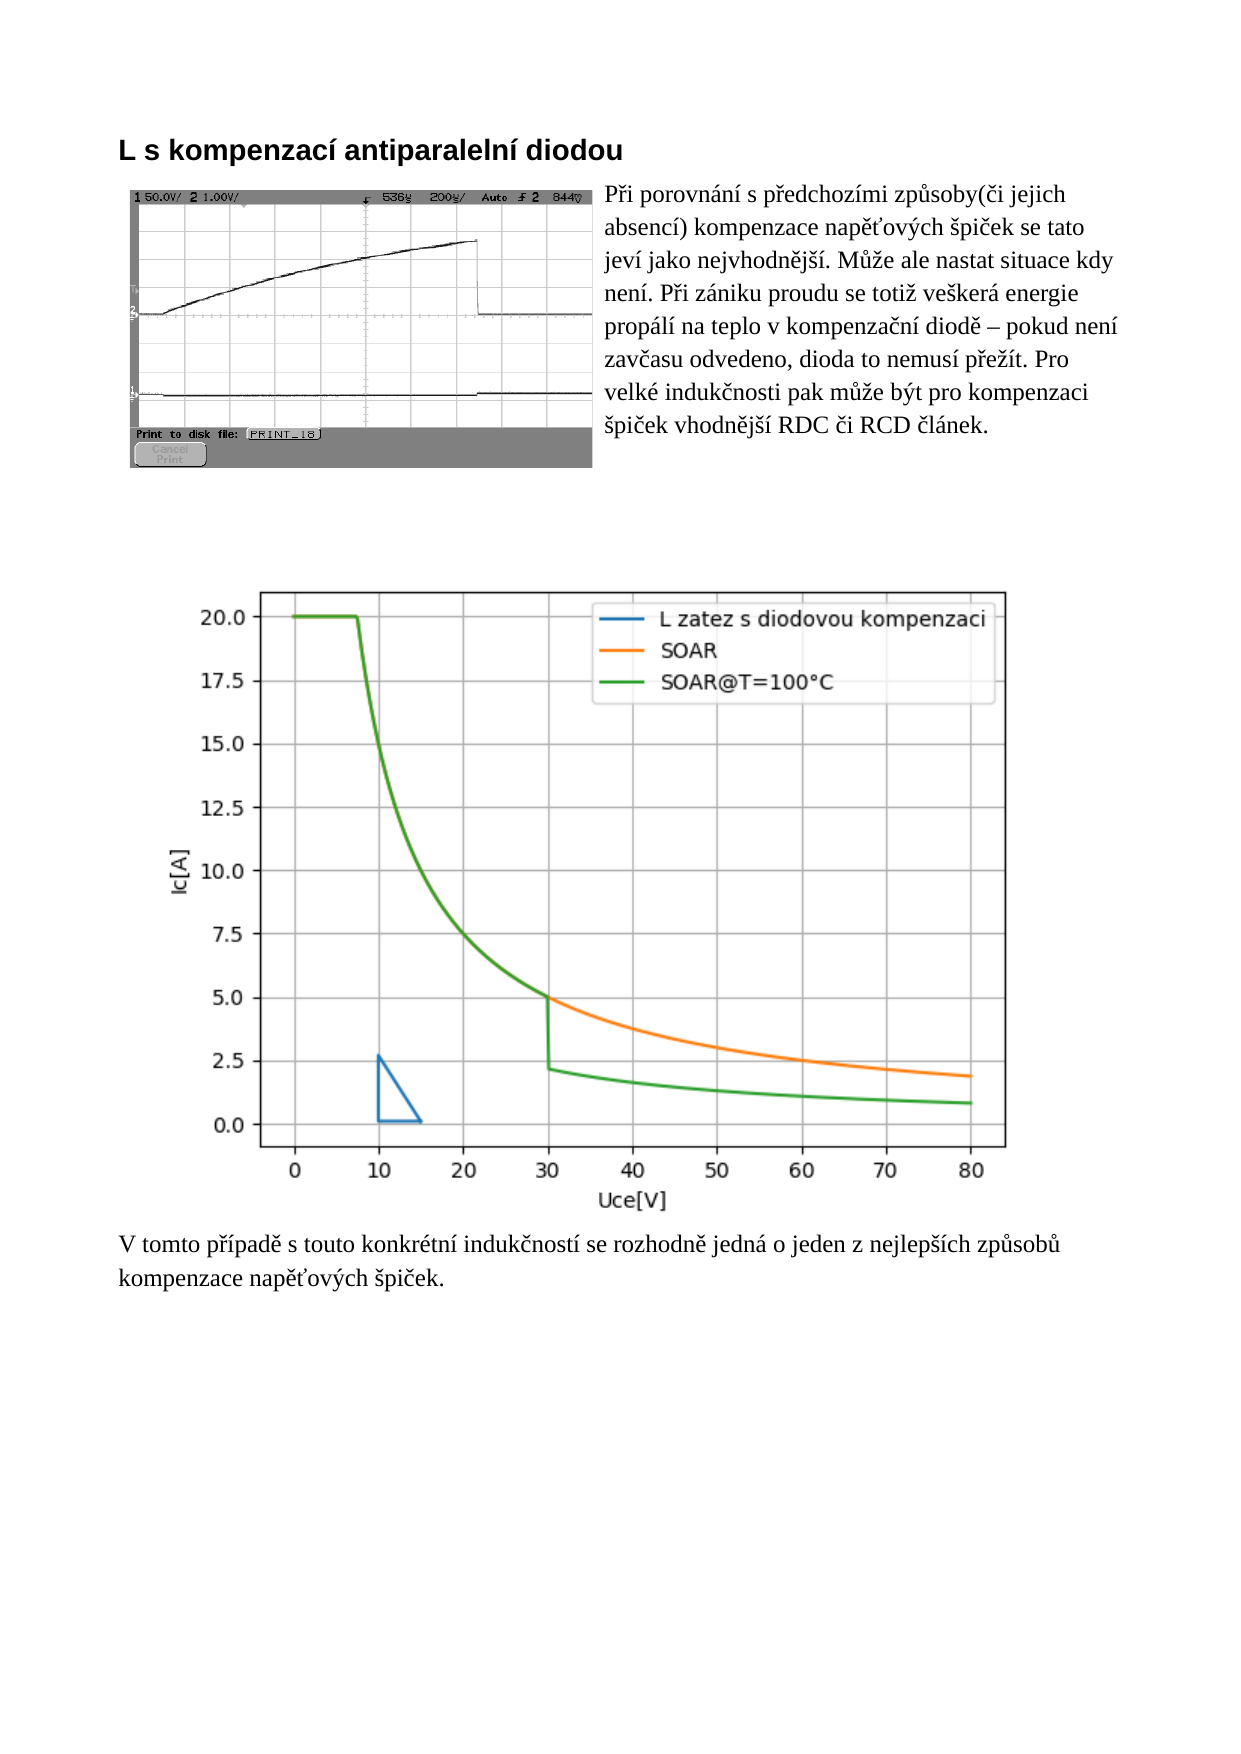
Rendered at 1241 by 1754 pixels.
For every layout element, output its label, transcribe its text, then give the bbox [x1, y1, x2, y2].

picture [129, 190, 593, 468]
subtitle L s kompenzací antiparalelní diodou [118, 133, 1122, 166]
text V tomto případě s touto konkrétní indukčností se rozhodně jedná o jeden z nejlepších způsobů kompenzace napěťových špiček. [118, 505, 1122, 1291]
picture [140, 505, 1100, 1226]
text Při porovnání s předchozími způsoby(či jejich absencí) kompenzace napěťových špiček se tato jeví jako nejvhodnější. Může ale nastat situace kdy není. Při zániku proudu se totiž veškerá energie propálí na teplo v kompenzační diodě – pokud není zavčasu odvedeno, dioda to nemusí přežít. Pro velké indukčnosti pak může být pro kompenzaci špiček vhodnější RDC či RCD článek. [118, 179, 1122, 479]
